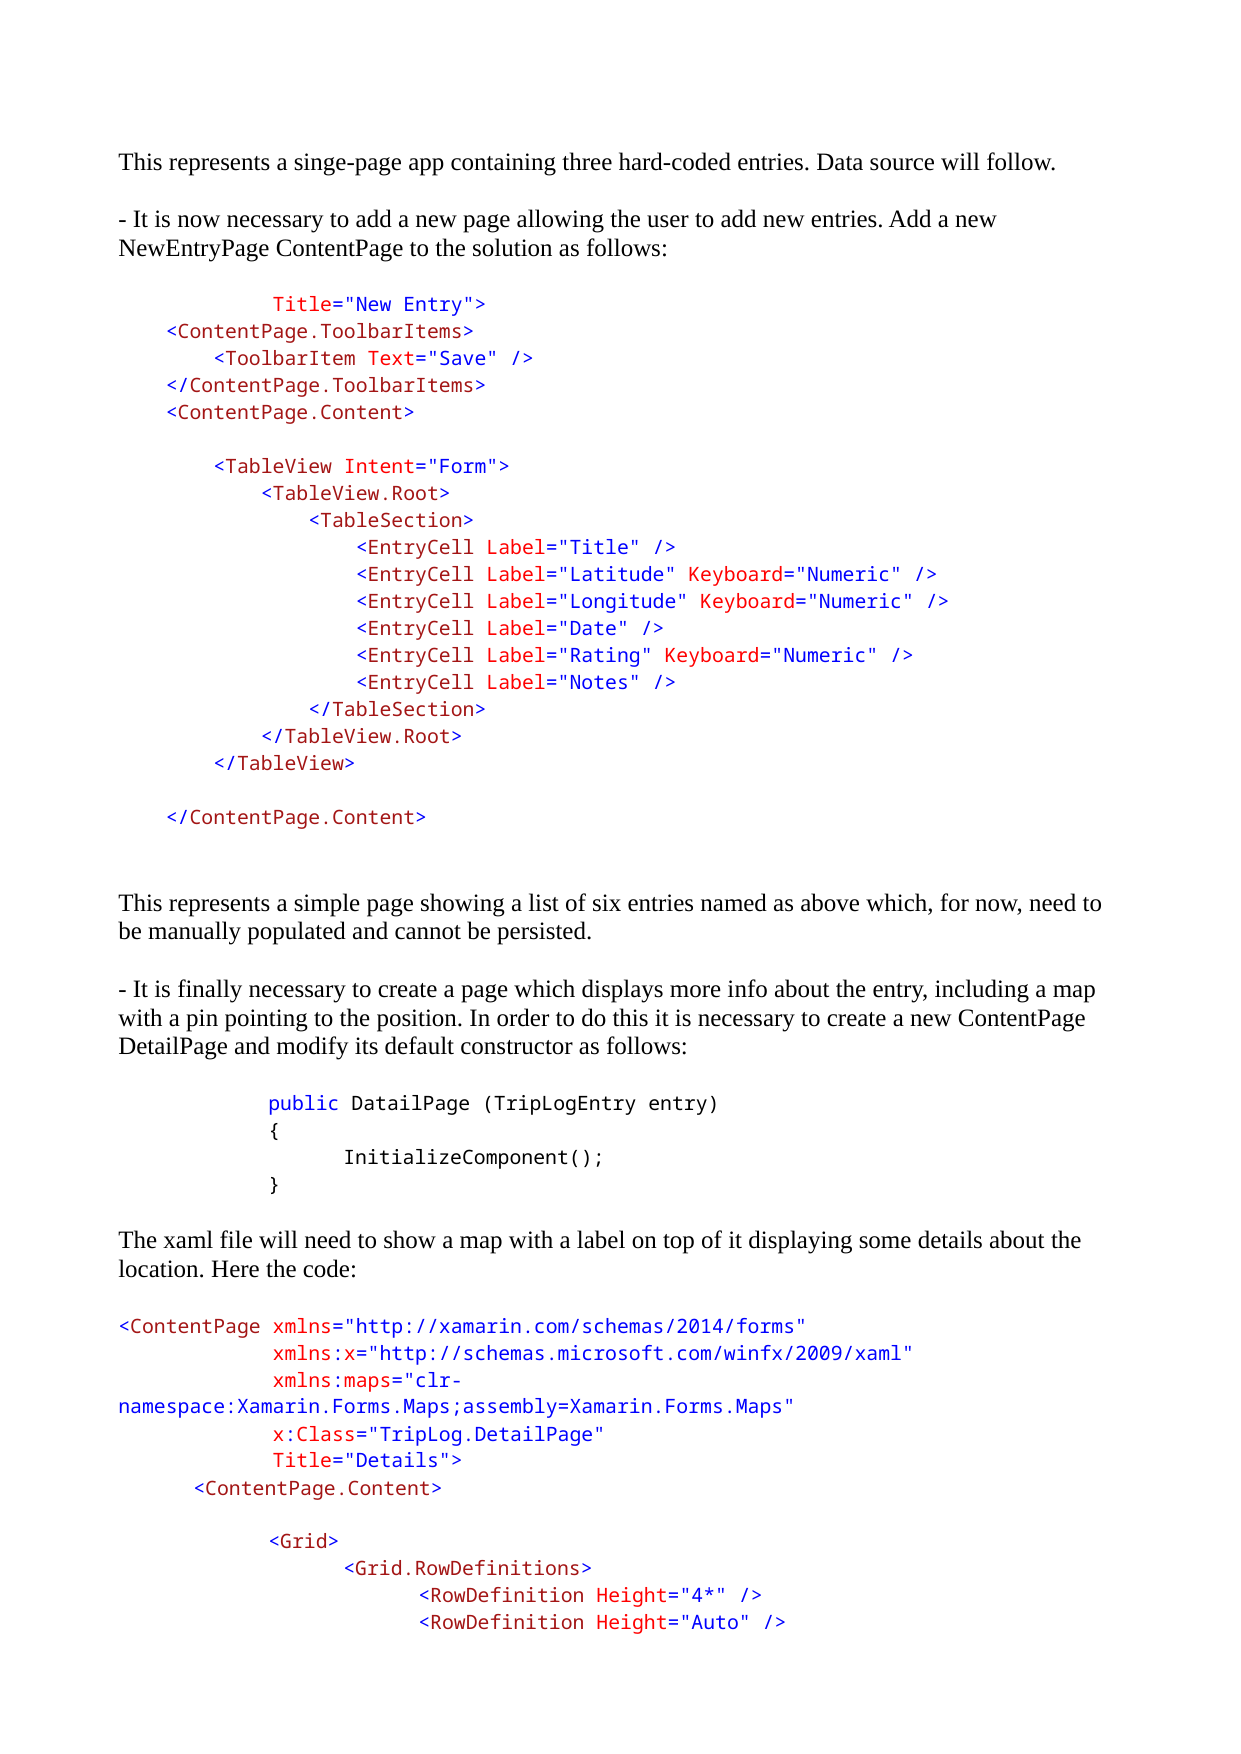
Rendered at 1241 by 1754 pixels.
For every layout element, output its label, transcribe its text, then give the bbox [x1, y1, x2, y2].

text <EntryCell Label="Longitude" Keyboard="Numeric" /> [118, 587, 1122, 614]
text <EntryCell Label="Rating" Keyboard="Numeric" /> [118, 641, 1122, 668]
text This represents a singe-page app containing three hard-coded entries. Data source will follow. [118, 147, 1122, 176]
text </ContentPage.ToolbarItems> [118, 372, 1122, 398]
text <TableView.Root> [118, 479, 1122, 506]
text <ContentPage.ToolbarItems> [118, 318, 1122, 344]
text <EntryCell Label="Latitude" Keyboard="Numeric" /> [118, 560, 1122, 587]
text <ContentPage.Content> [118, 398, 1122, 426]
text { [118, 1116, 1122, 1143]
text The xaml file will need to show a map with a label on top of it displaying some details about the location. Here the code: [118, 1226, 1122, 1283]
text } [118, 1170, 1122, 1197]
text xmlns:x="http://schemas.microsoft.com/winfx/2009/xaml" [118, 1339, 1122, 1366]
text InitializeComponent(); [118, 1143, 1122, 1170]
text - It is finally necessary to create a page which displays more info about the entry, including a map with a pin pointing to the position. In order to do this it is necessary to create a new ContentPage DetailPage and modify its default constructor as follows: [118, 974, 1122, 1060]
text <RowDefinition Height="4*" /> [118, 1582, 1122, 1609]
text - It is now necessary to add a new page allowing the user to add new entries. Add a new NewEntryPage ContentPage to the solution as follows: [118, 204, 1122, 262]
text <ContentPage.Content> [118, 1474, 1122, 1501]
text <EntryCell Label="Title" /> [118, 533, 1122, 560]
text </TableSection> [118, 695, 1122, 722]
text </ContentPage.Content> [118, 803, 1122, 830]
text <Grid> [118, 1528, 1122, 1555]
text <Grid.RowDefinitions> [118, 1555, 1122, 1582]
text <ContentPage xmlns="http://xamarin.com/schemas/2014/forms" [118, 1312, 1122, 1339]
text </TableView> [118, 749, 1122, 776]
text <TableSection> [118, 506, 1122, 533]
text <ToolbarItem Text="Save" /> [118, 344, 1122, 372]
text This represents a simple page showing a list of six entries named as above which, for now, need to be manually populated and cannot be persisted. [118, 888, 1122, 945]
text public DatailPage (TripLogEntry entry) [118, 1089, 1122, 1116]
text <EntryCell Label="Notes" /> [118, 668, 1122, 695]
text <TableView Intent="Form"> [118, 452, 1122, 479]
text x:Class="TripLog.DetailPage" [118, 1420, 1122, 1447]
text Title="Details"> [118, 1447, 1122, 1474]
text xmlns:maps="clr-namespace:Xamarin.Forms.Maps;assembly=Xamarin.Forms.Maps" [118, 1366, 1122, 1420]
text <RowDefinition Height="Auto" /> [118, 1609, 1122, 1636]
text <EntryCell Label="Date" /> [118, 614, 1122, 641]
text </TableView.Root> [118, 722, 1122, 749]
text Title="New Entry"> [118, 291, 1122, 318]
